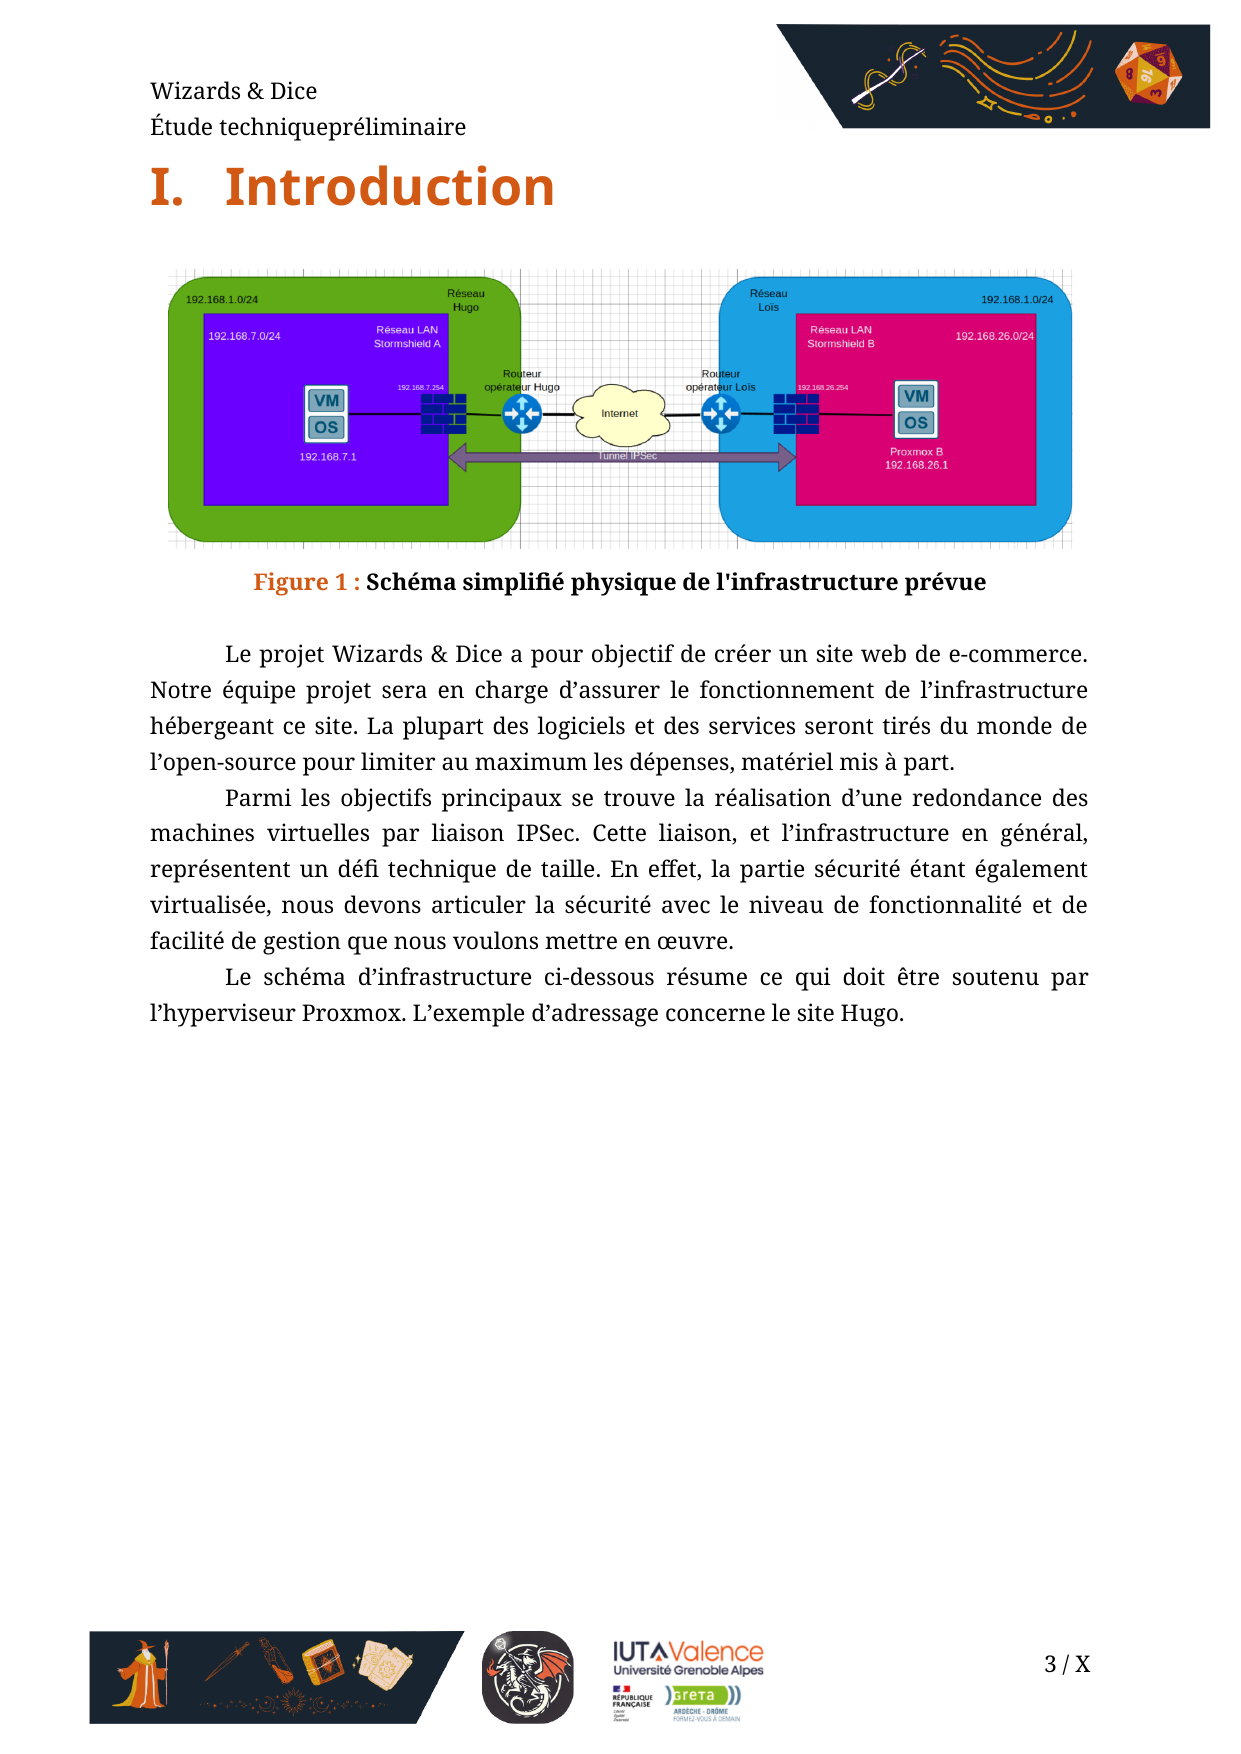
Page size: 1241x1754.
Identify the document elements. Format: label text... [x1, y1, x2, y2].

picture [167, 269, 1073, 549]
text Le schéma d’infrastructure ci-dessous résume ce qui doit être soutenu par l’hyperviseur Proxmox. L’exemple d’adressage concerne le site Hugo. [150, 961, 1090, 1028]
picture [81, 1620, 788, 1733]
text Figure 1 : Schéma simplifié physique de l'infrastructure prévue [168, 549, 1073, 597]
subtitle Introduction [150, 150, 1090, 221]
text Le projet Wizards & Dice a pour objectif de créer un site web de e-commerce. Notre équipe projet sera en charge d’assurer le fonctionnement de l’infrastructure hébergeant ce site. La plupart des logiciels et des services seront tirés du monde de l’open-source pour limiter au maximum les dépenses, matériel mis à part. [150, 638, 1090, 777]
picture [771, 21, 1218, 131]
text Parmi les objectifs principaux se trouve la réalisation d’une redondance des machines virtuelles par liaison IPSec. Cette liaison, et l’infrastructure en général, représentent un défi technique de taille. En effet, la partie sécurité étant également virtualisée, nous devons articuler la sécurité avec le niveau de fonctionnalité et de facilité de gestion que nous voulons mettre en œuvre. [150, 781, 1090, 956]
